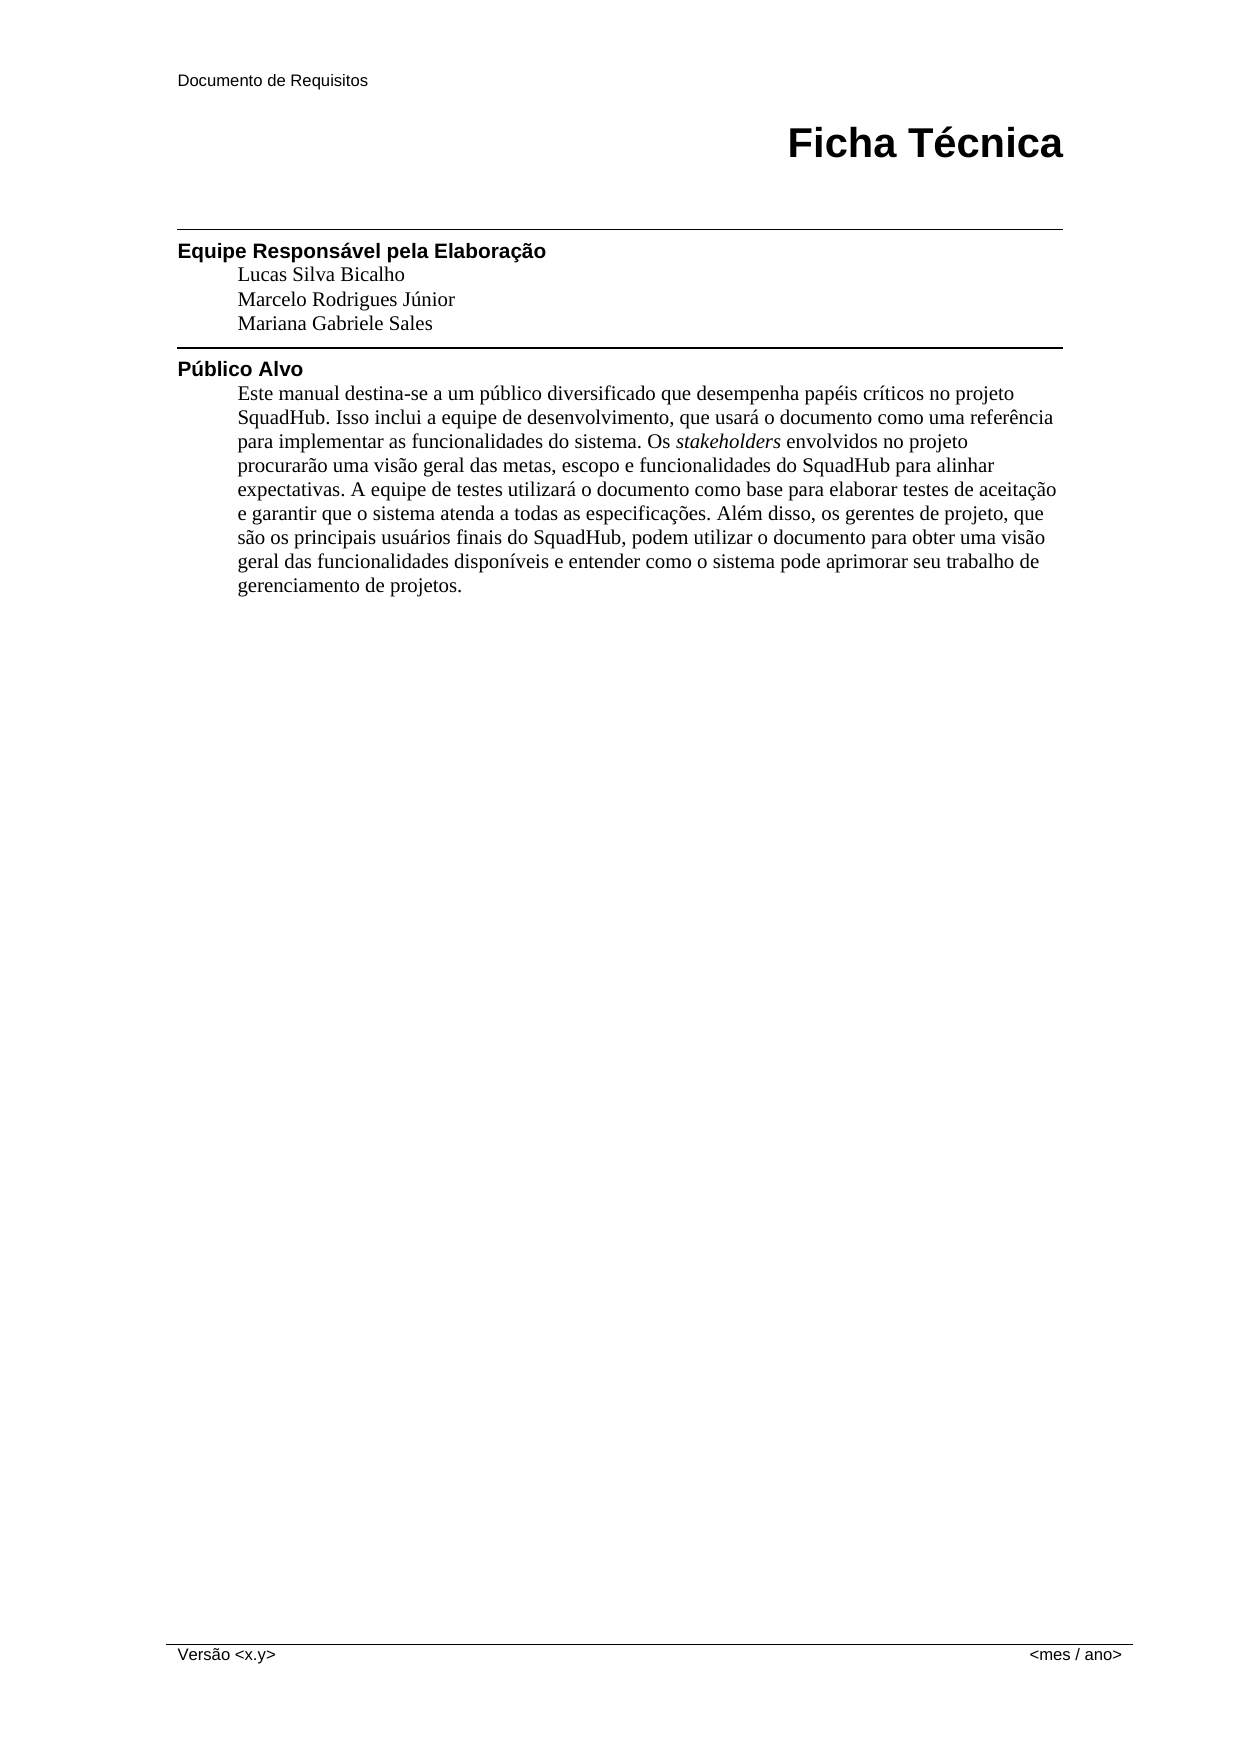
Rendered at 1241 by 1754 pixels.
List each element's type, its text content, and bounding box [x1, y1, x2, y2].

text Ficha Técnica [177, 118, 1063, 166]
text Lucas Silva Bicalho [237, 262, 1063, 286]
text Este manual destina-se a um público diversificado que desempenha papéis críticos no projeto SquadHub. Isso inclui a equipe de desenvolvimento, que usará o documento como uma referência para implementar as funcionalidades do sistema. Os stakeholders envolvidos no projeto procurarão uma visão geral das metas, escopo e funcionalidades do SquadHub para alinhar expectativas. A equipe de testes utilizará o documento como base para elaborar testes de aceitação e garantir que o sistema atenda a todas as especificações. Além disso, os gerentes de projeto, que são os principais usuários finais do SquadHub, podem utilizar o documento para obter uma visão geral das funcionalidades disponíveis e entender como o sistema pode aprimorar seu trabalho de gerenciamento de projetos. [237, 381, 1063, 597]
text Equipe Responsável pela Elaboração [177, 230, 1063, 262]
text Marcelo Rodrigues Júnior [237, 286, 1063, 311]
text Público Alvo [177, 349, 1063, 381]
text Mariana Gabriele Sales [237, 311, 1063, 334]
